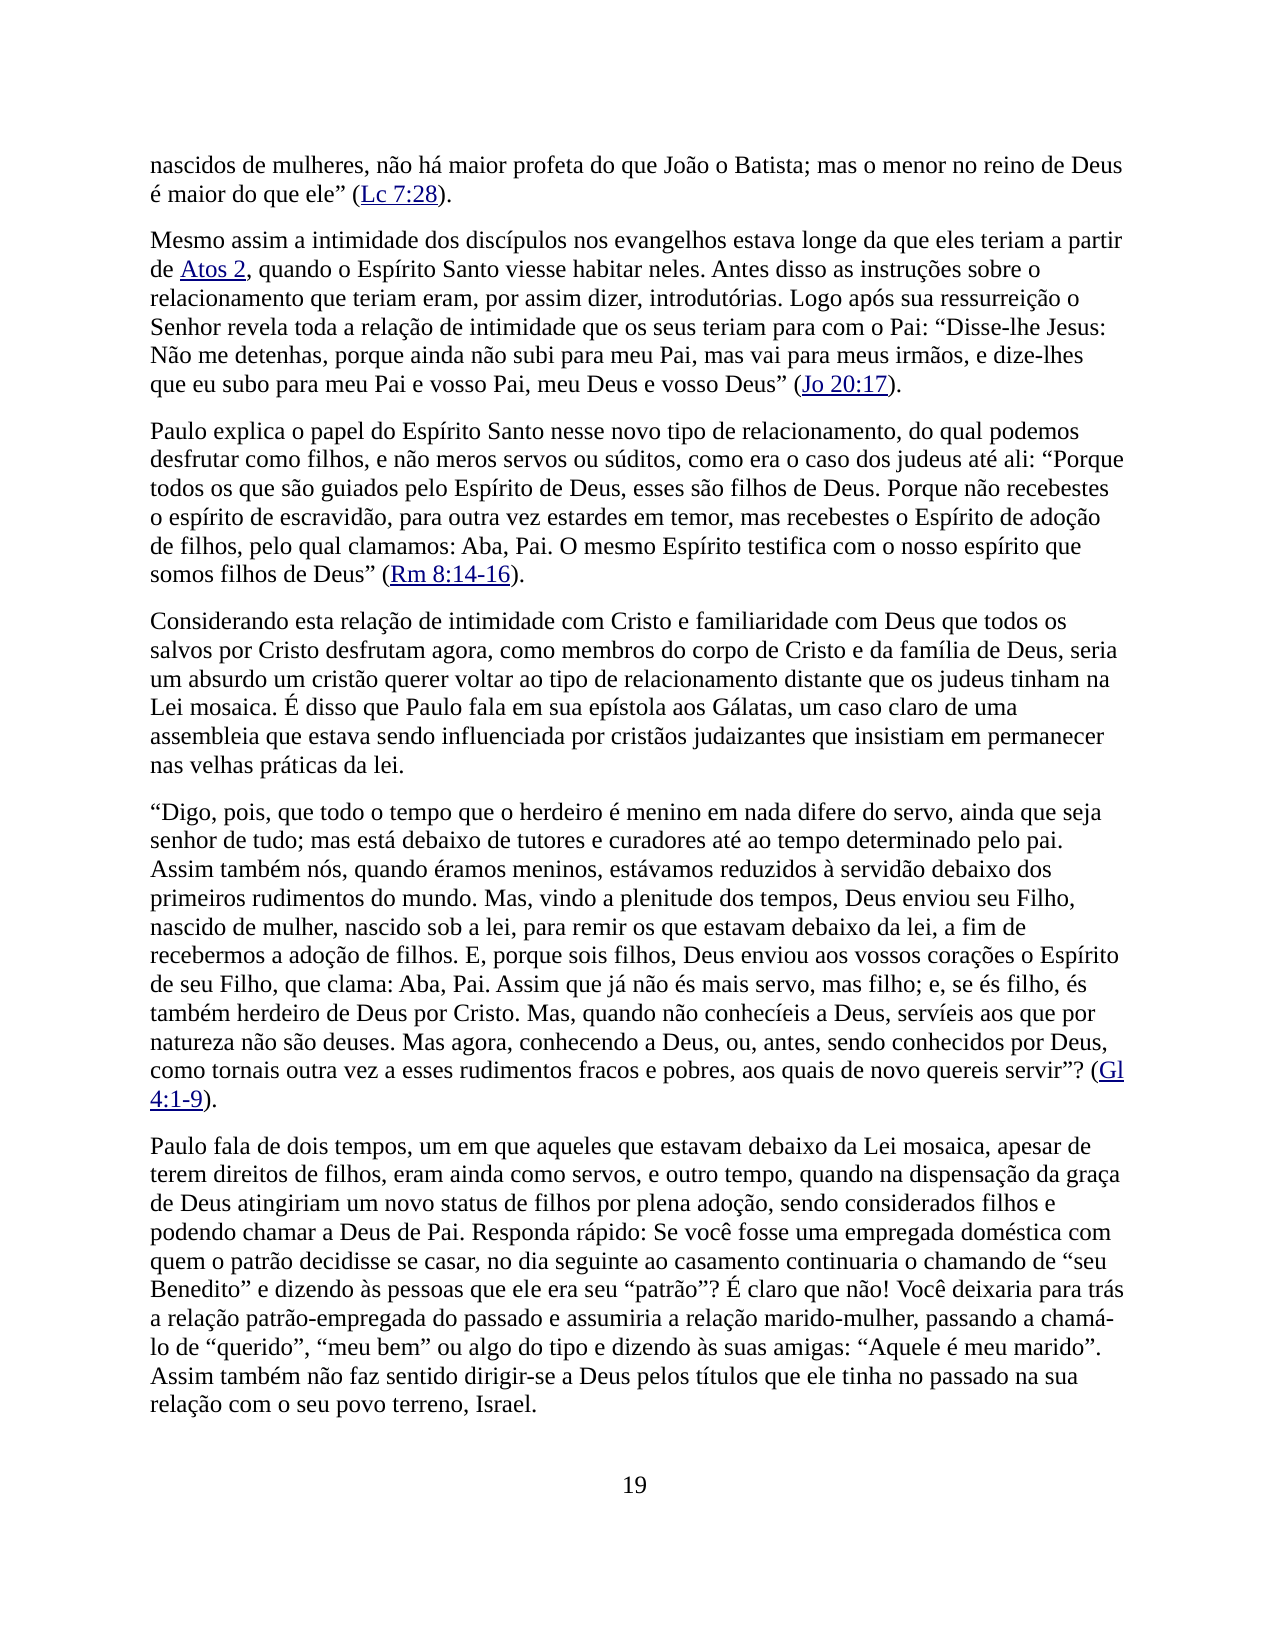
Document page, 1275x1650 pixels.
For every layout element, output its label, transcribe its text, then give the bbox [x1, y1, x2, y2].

text Paulo fala de dois tempos, um em que aqueles que estavam debaixo da Lei mosaica, apesar de terem direitos de filhos, eram ainda como servos, e outro tempo, quando na dispensação da graça de Deus atingiriam um novo status de filhos por plena adoção, sendo considerados filhos e podendo chamar a Deus de Pai. Responda rápido: Se você fosse uma empregada doméstica com quem o patrão decidisse se casar, no dia seguinte ao casamento continuaria o chamando de “seu Benedito” e dizendo às pessoas que ele era seu “patrão”? É claro que não! Você deixaria para trás a relação patrão-empregada do passado e assumiria a relação marido-mulher, passando a chamá-lo de “querido”, “meu bem” ou algo do tipo e dizendo às suas amigas: “Aquele é meu marido”. Assim também não faz sentido dirigir-se a Deus pelos títulos que ele tinha no passado na sua relação com o seu povo terreno, Israel. [150, 1131, 1125, 1418]
text nascidos de mulheres, não há maior profeta do que João o Batista; mas o menor no reino de Deus é maior do que ele” (Lc 7:28). [150, 150, 1125, 207]
text Considerando esta relação de intimidade com Cristo e familiaridade com Deus que todos os salvos por Cristo desfrutam agora, como membros do corpo de Cristo e da família de Deus, seria um absurdo um cristão querer voltar ao tipo de relacionamento distante que os judeus tinham na Lei mosaica. É disso que Paulo fala em sua epístola aos Gálatas, um caso claro de uma assembleia que estava sendo influenciada por cristãos judaizantes que insistiam em permanecer nas velhas práticas da lei. [150, 606, 1125, 779]
text Mesmo assim a intimidade dos discípulos nos evangelhos estava longe da que eles teriam a partir de Atos 2, quando o Espírito Santo viesse habitar neles. Antes disso as instruções sobre o relacionamento que teriam eram, por assim dizer, introdutórias. Logo após sua ressurreição o Senhor revela toda a relação de intimidade que os seus teriam para com o Pai: “Disse-lhe Jesus: Não me detenhas, porque ainda não subi para meu Pai, mas vai para meus irmãos, e dize-lhes que eu subo para meu Pai e vosso Pai, meu Deus e vosso Deus” (Jo 20:17). [150, 225, 1125, 398]
text Paulo explica o papel do Espírito Santo nesse novo tipo de relacionamento, do qual podemos desfrutar como filhos, e não meros servos ou súditos, como era o caso dos judeus até ali: “Porque todos os que são guiados pelo Espírito de Deus, esses são filhos de Deus. Porque não recebestes o espírito de escravidão, para outra vez estardes em temor, mas recebestes o Espírito de adoção de filhos, pelo qual clamamos: Aba, Pai. O mesmo Espírito testifica com o nosso espírito que somos filhos de Deus” (Rm 8:14-16). [150, 416, 1125, 588]
text “Digo, pois, que todo o tempo que o herdeiro é menino em nada difere do servo, ainda que seja senhor de tudo; mas está debaixo de tutores e curadores até ao tempo determinado pelo pai. Assim também nós, quando éramos meninos, estávamos reduzidos à servidão debaixo dos primeiros rudimentos do mundo. Mas, vindo a plenitude dos tempos, Deus enviou seu Filho, nascido de mulher, nascido sob a lei, para remir os que estavam debaixo da lei, a fim de recebermos a adoção de filhos. E, porque sois filhos, Deus enviou aos vossos corações o Espírito de seu Filho, que clama: Aba, Pai. Assim que já não és mais servo, mas filho; e, se és filho, és também herdeiro de Deus por Cristo. Mas, quando não conhecíeis a Deus, servíeis aos que por natureza não são deuses. Mas agora, conhecendo a Deus, ou, antes, sendo conhecidos por Deus, como tornais outra vez a esses rudimentos fracos e pobres, aos quais de novo quereis servir”? (Gl 4:1-9). [150, 797, 1125, 1113]
